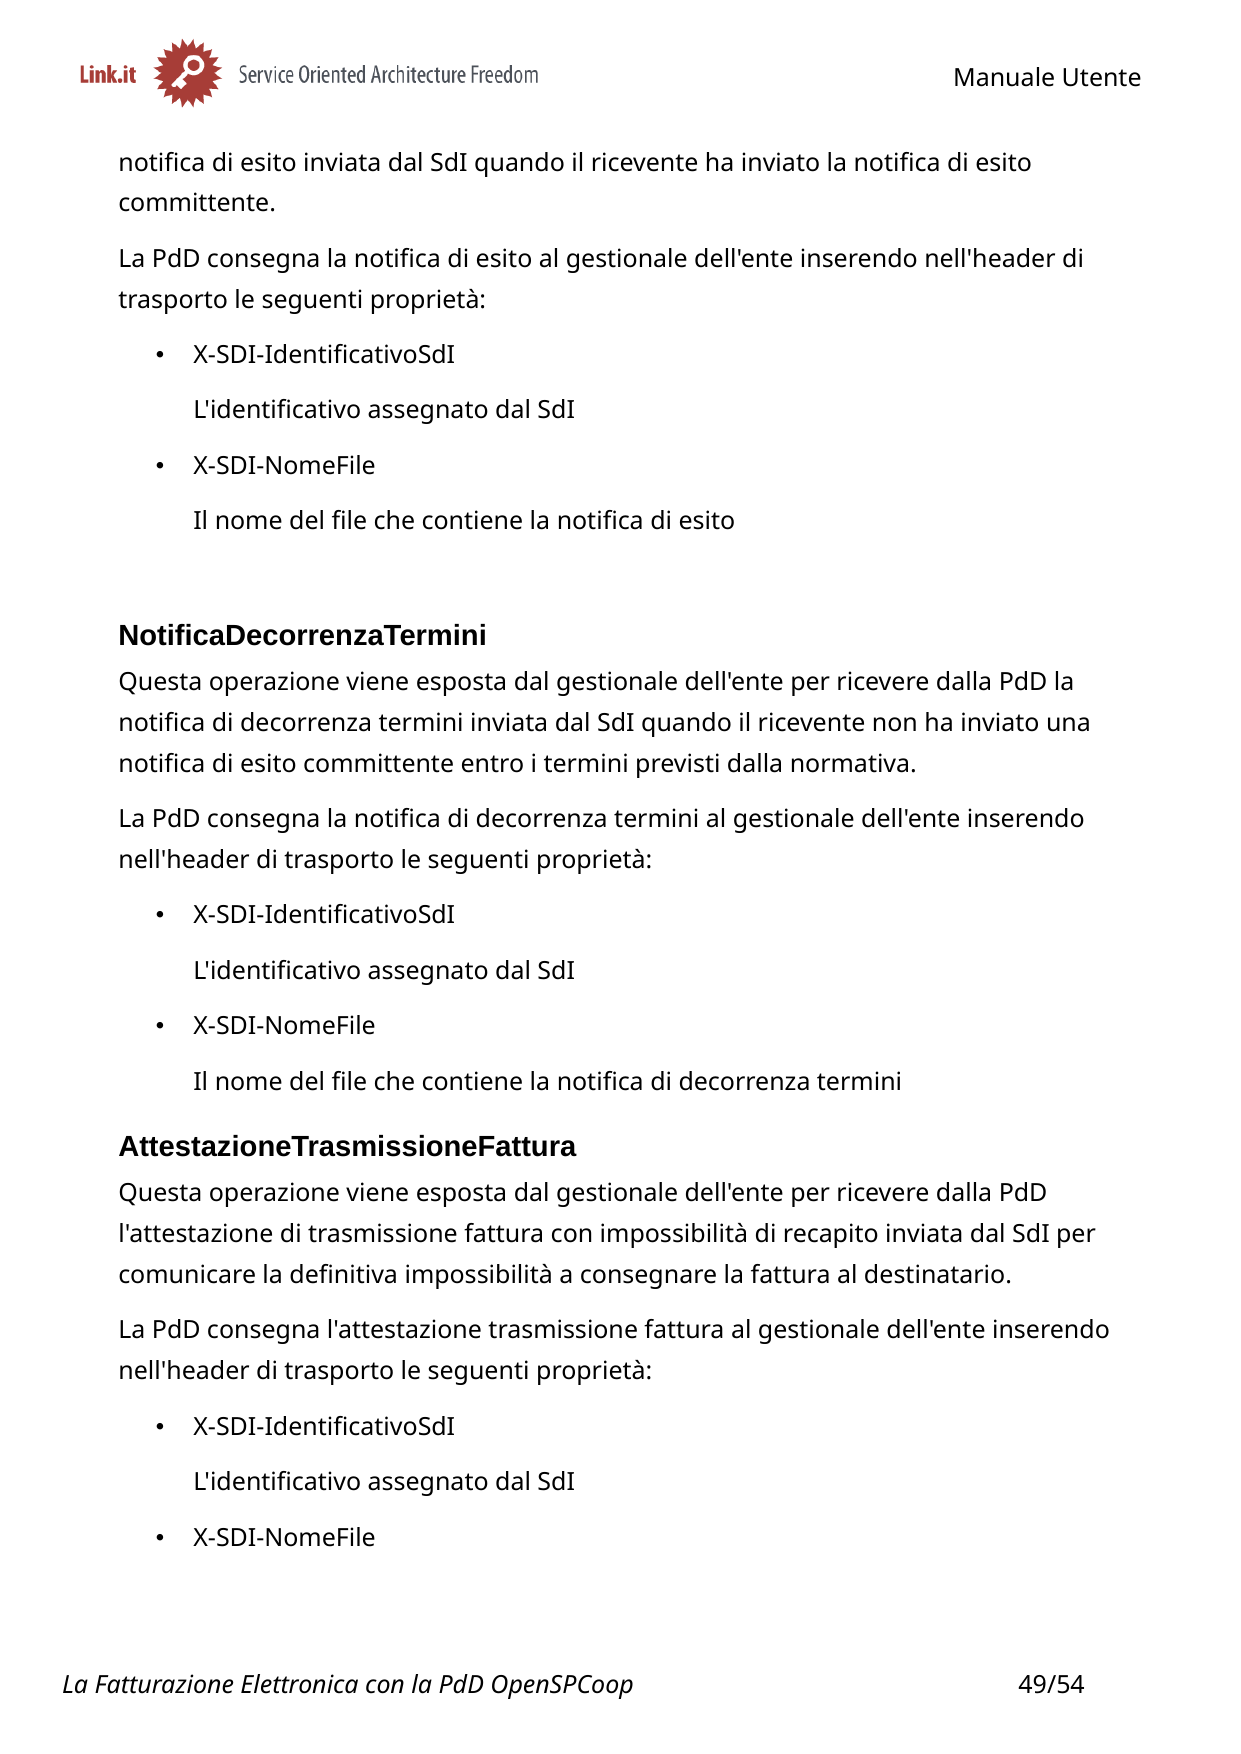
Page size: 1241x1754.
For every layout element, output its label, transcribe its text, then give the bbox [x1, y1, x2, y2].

text La PdD consegna la notifica di decorrenza termini al gestionale dell'ente inserendo nell'header di trasporto le seguenti proprietà: [118, 801, 1122, 876]
list L'identificativo assegnato dal SdI [156, 392, 1122, 426]
list X-SDI-IdentificativoSdI [156, 897, 1122, 931]
list Il nome del file che contiene la notifica di decorrenza termini [156, 1063, 1122, 1097]
list L'identificativo assegnato dal SdI [156, 1464, 1122, 1498]
text Questa operazione viene esposta dal gestionale dell'ente per ricevere dalla PdD l'attestazione di trasmissione fattura con impossibilità di recapito inviata dal SdI per comunicare la definitiva impossibilità a consegnare la fattura al destinatario. [118, 1175, 1122, 1291]
list Il nome del file che contiene la notifica di esito [156, 503, 1122, 537]
list X-SDI-NomeFile [156, 1008, 1122, 1042]
list X-SDI-NomeFile [156, 1519, 1122, 1553]
list X-SDI-IdentificativoSdI [156, 337, 1122, 371]
text Questa operazione viene esposta dal gestionale dell'ente per ricevere dalla PdD la notifica di decorrenza termini inviata dal SdI quando il ricevente non ha inviato una notifica di esito committente entro i termini previsti dalla normativa. [118, 663, 1122, 779]
text notifica di esito inviata dal SdI quando il ricevente ha inviato la notifica di esito committente. [118, 144, 1122, 219]
text La PdD consegna la notifica di esito al gestionale dell'ente inserendo nell'header di trasporto le seguenti proprietà: [118, 241, 1122, 315]
list L'identificativo assegnato dal SdI [156, 952, 1122, 986]
list X-SDI-NomeFile [156, 448, 1122, 482]
subtitle NotificaDecorrenzaTermini [118, 617, 1122, 651]
text La PdD consegna l'attestazione trasmissione fattura al gestionale dell'ente inserendo nell'header di trasporto le seguenti proprietà: [118, 1312, 1122, 1387]
picture [1, 33, 602, 113]
list X-SDI-IdentificativoSdI [156, 1408, 1122, 1442]
subtitle AttestazioneTrasmissioneFattura [118, 1129, 1122, 1162]
